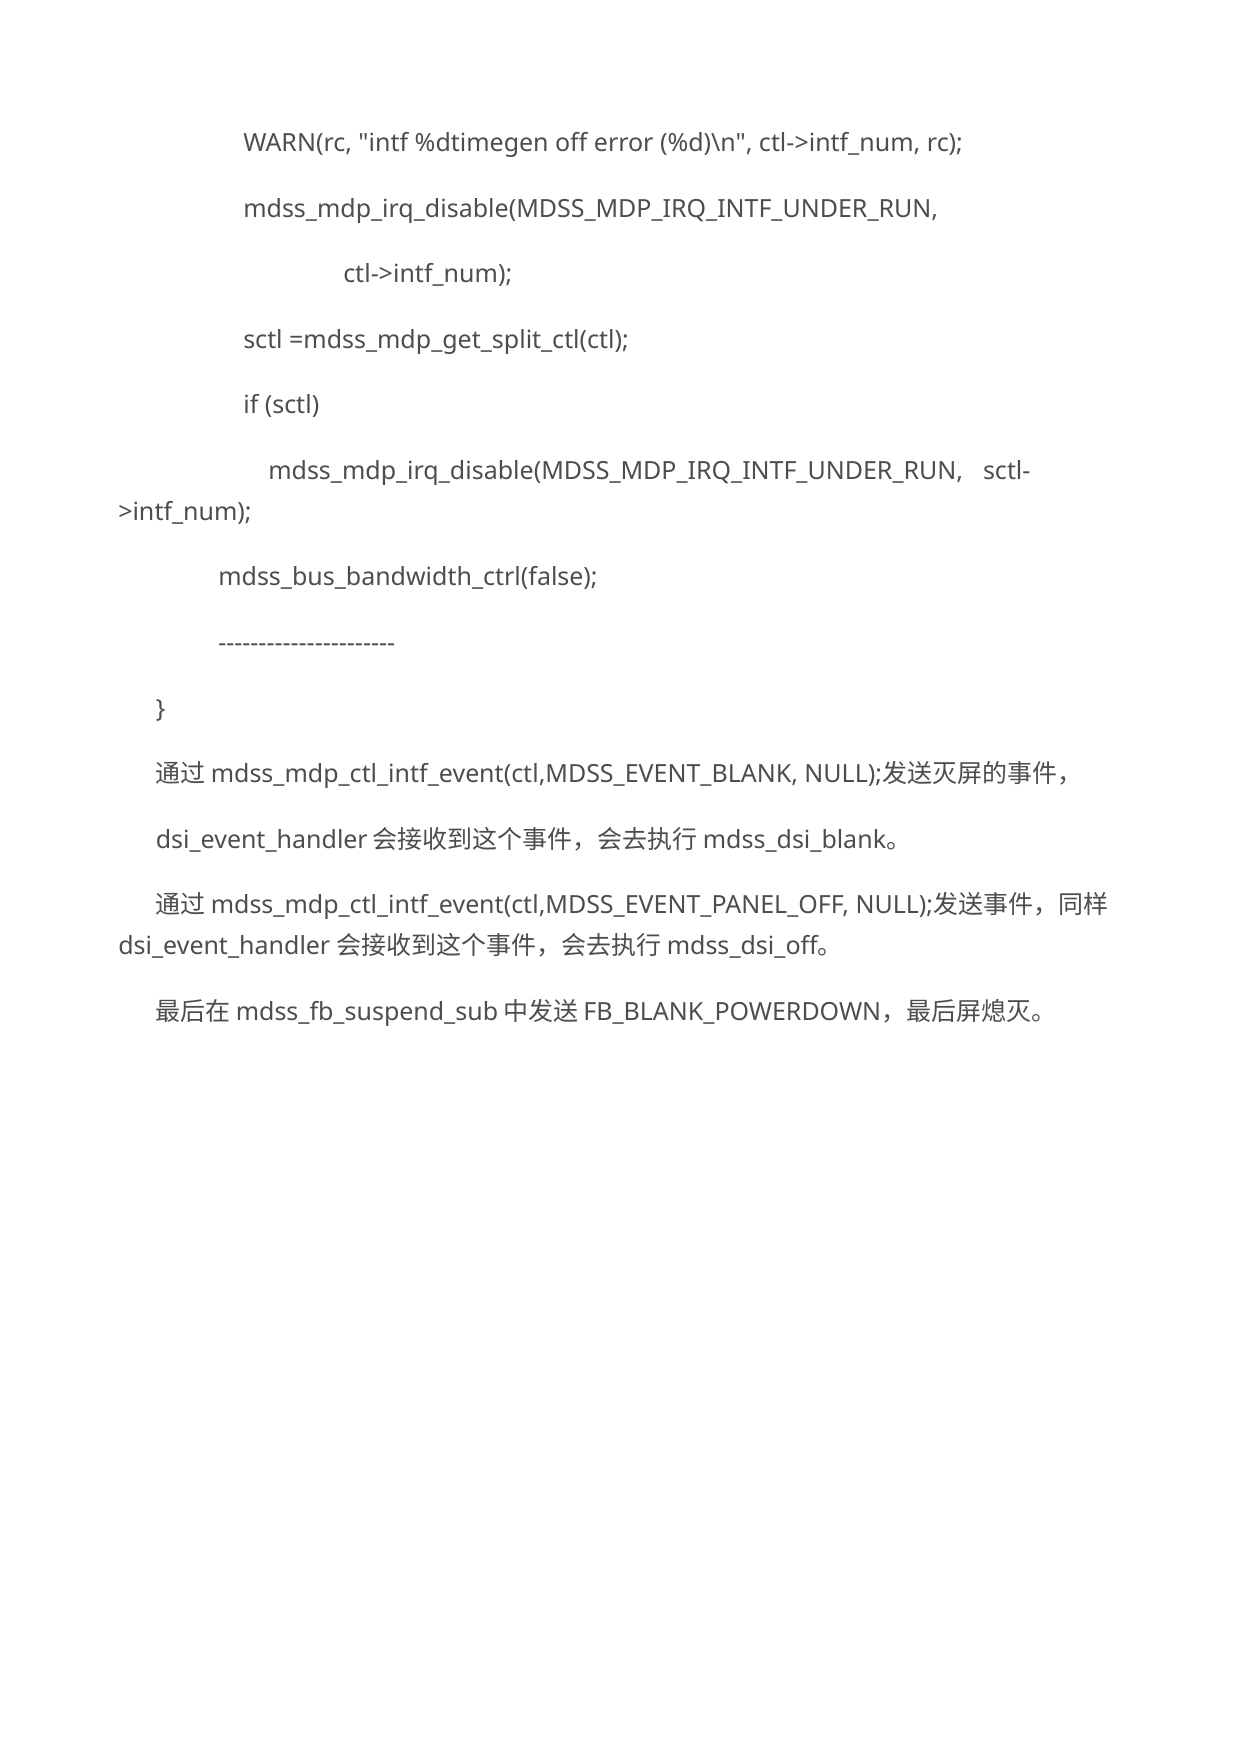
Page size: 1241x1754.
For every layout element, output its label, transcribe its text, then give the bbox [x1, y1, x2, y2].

text 通过mdss_mdp_ctl_intf_event(ctl,MDSS_EVENT_PANEL_OFF, NULL);发送事件，同样dsi_event_handler 会接收到这个事件，会去执行mdss_dsi_off。 [118, 881, 1122, 962]
text mdss_bus_bandwidth_ctrl(false); [118, 552, 1122, 593]
text mdss_mdp_irq_disable(MDSS_MDP_IRQ_INTF_UNDER_RUN, [118, 184, 1122, 224]
text 最后在mdss_fb_suspend_sub中发送FB_BLANK_POWERDOWN，最后屏熄灭。 [118, 987, 1122, 1027]
text if (sctl) [118, 381, 1122, 421]
text mdss_mdp_irq_disable(MDSS_MDP_IRQ_INTF_UNDER_RUN, sctl->intf_num); [118, 446, 1122, 527]
text sctl =mdss_mdp_get_split_ctl(ctl); [118, 315, 1122, 356]
text WARN(rc, "intf %dtimegen off error (%d)\n", ctl->intf_num, rc); [118, 118, 1122, 159]
text } [118, 684, 1122, 724]
text ctl->intf_num); [118, 249, 1122, 290]
text 通过mdss_mdp_ctl_intf_event(ctl,MDSS_EVENT_BLANK, NULL);发送灭屏的事件， [118, 749, 1122, 790]
text dsi_event_handler会接收到这个事件，会去执行mdss_dsi_blank。 [118, 815, 1122, 856]
text ---------------------- [118, 618, 1122, 659]
